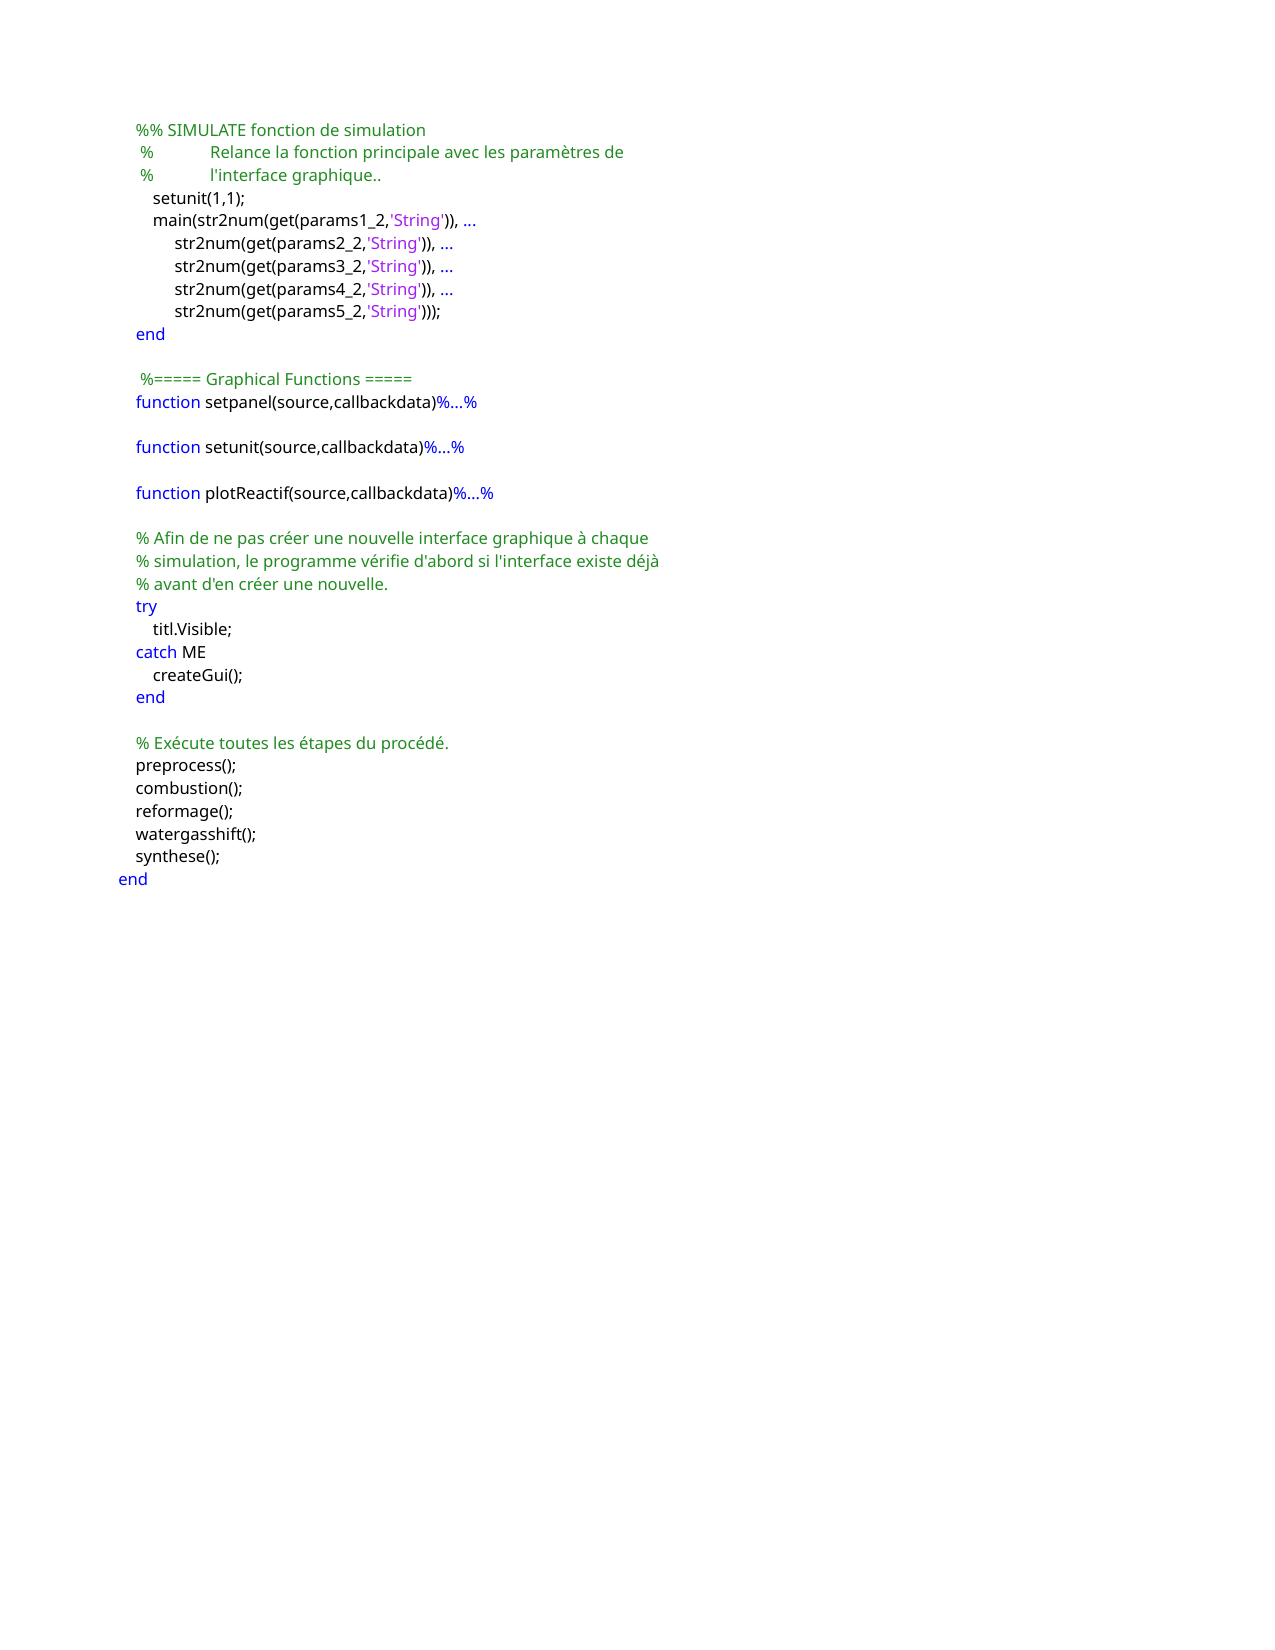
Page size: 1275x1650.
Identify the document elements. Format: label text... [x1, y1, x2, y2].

text % Relance la fonction principale avec les paramètres de [118, 141, 1157, 163]
text catch ME [118, 640, 1157, 663]
text %===== Graphical Functions ===== [118, 368, 1157, 391]
text % l'interface graphique.. [118, 163, 1157, 186]
text combustion(); [118, 777, 1157, 799]
text function setunit(source,callbackdata)%…% [118, 436, 1157, 459]
text % simulation, le programme vérifie d'abord si l'interface existe déjà [118, 549, 1157, 572]
text % avant d'en créer une nouvelle. [118, 572, 1157, 595]
text end [118, 686, 1157, 708]
text setunit(1,1); [118, 186, 1157, 209]
text titl.Visible; [118, 618, 1157, 640]
text str2num(get(params2_2,'String')), ... [118, 232, 1157, 254]
text synthese(); [118, 845, 1157, 867]
text watergasshift(); [118, 822, 1157, 845]
text main(str2num(get(params1_2,'String')), ... [118, 209, 1157, 232]
text str2num(get(params5_2,'String'))); [118, 300, 1157, 322]
text str2num(get(params3_2,'String')), ... [118, 254, 1157, 277]
text % Afin de ne pas créer une nouvelle interface graphique à chaque [118, 527, 1157, 549]
text function plotReactif(source,callbackdata)%…% [118, 481, 1157, 504]
text str2num(get(params4_2,'String')), ... [118, 277, 1157, 300]
text %% SIMULATE fonction de simulation [118, 118, 1157, 141]
text function setpanel(source,callbackdata)%…% [118, 391, 1157, 413]
text end [118, 322, 1157, 345]
text try [118, 595, 1157, 618]
text preprocess(); [118, 754, 1157, 777]
text reformage(); [118, 799, 1157, 822]
text createGui(); [118, 663, 1157, 686]
text % Exécute toutes les étapes du procédé. [118, 731, 1157, 754]
text end [118, 867, 1157, 890]
